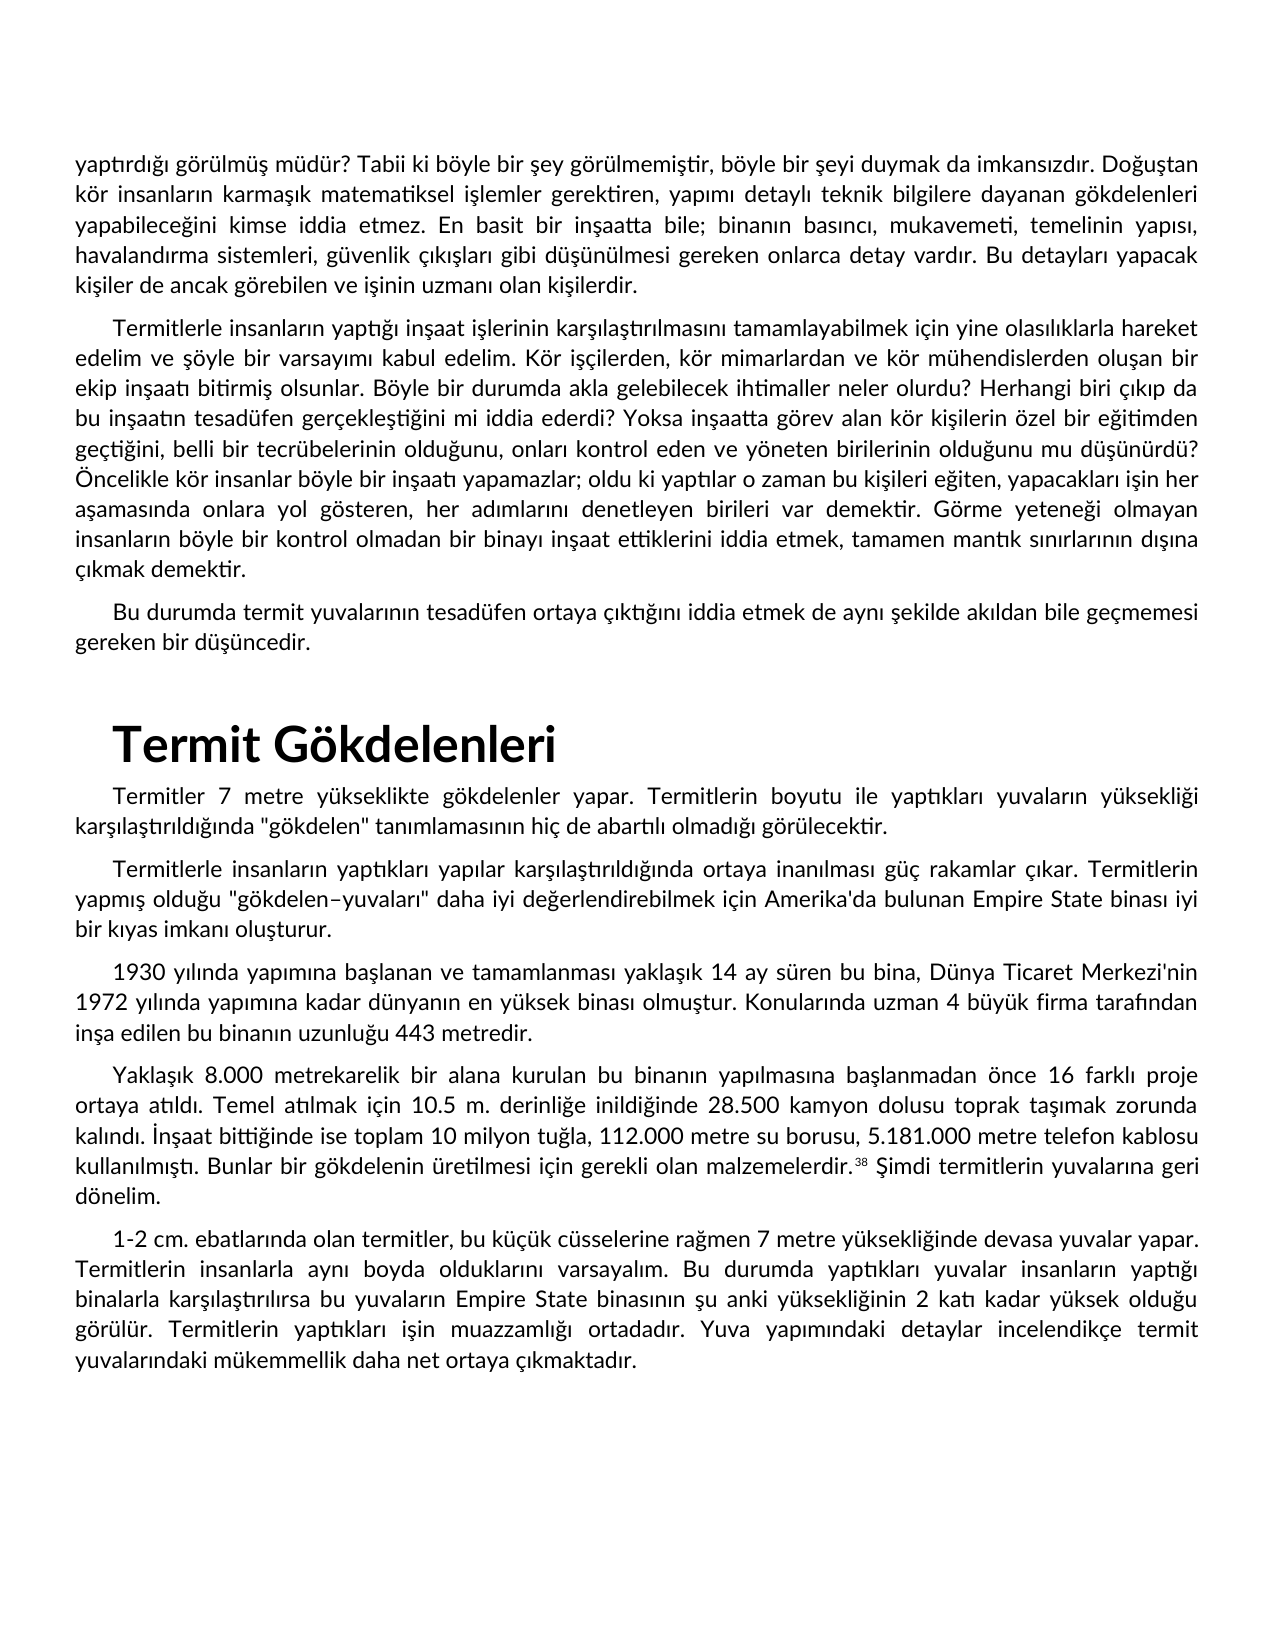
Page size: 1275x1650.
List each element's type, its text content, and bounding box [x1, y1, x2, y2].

subtitle Termit Gökdelenleri [112, 713, 1200, 773]
text yaptırdığı görülmüş müdür? Tabii ki böyle bir şey görülmemiştir, böyle bir şeyi duymak da imkansızdır. Doğuştan kör insanların karmaşık matematiksel işlemler gerektiren, yapımı detaylı teknik bilgilere dayanan gökdelenleri yapabileceğini kimse iddia etmez. En basit bir inşaatta bile; binanın basıncı, mukavemeti, temelinin yapısı, havalandırma sistemleri, güvenlik çıkışları gibi düşünülmesi gereken onlarca detay vardır. Bu detayları yapacak kişiler de ancak görebilen ve işinin uzmanı olan kişilerdir. [75, 150, 1200, 298]
text 1-2 cm. ebatlarında olan termitler, bu küçük cüsselerine rağmen 7 metre yüksekliğinde devasa yuvalar yapar. Termitlerin insanlarla aynı boyda olduklarını varsayalım. Bu durumda yaptıkları yuvalar insanların yaptığı binalarla karşılaştırılırsa bu yuvaların Empire State binasının şu anki yüksekliğinin 2 katı kadar yüksek olduğu görülür. Termitlerin yaptıkları işin muazzamlığı ortadadır. Yuva yapımındaki detaylar incelendikçe termit yuvalarındaki mükemmellik daha net ortaya çıkmaktadır. [75, 1224, 1200, 1373]
text Termitler 7 metre yükseklikte gökdelenler yapar. Termitlerin boyutu ile yaptıkları yuvaların yüksekliği karşılaştırıldığında "gökdelen" tanımlamasının hiç de abartılı olmadığı görülecektir. [75, 782, 1200, 839]
text 1930 yılında yapımına başlanan ve tamamlanması yaklaşık 14 ay süren bu bina, Dünya Ticaret Merkezi'nin 1972 yılında yapımına kadar dünyanın en yüksek binası olmuştur. Konularında uzman 4 büyük firma tarafından inşa edilen bu binanın uzunluğu 443 metredir. [75, 958, 1200, 1046]
text Termitlerle insanların yaptıkları yapılar karşılaştırıldığında ortaya inanılması güç rakamlar çıkar. Termitlerin yapmış olduğu "gökdelen–yuvaları" daha iyi değerlendirebilmek için Amerika'da bulunan Empire State binası iyi bir kıyas imkanı oluşturur. [75, 855, 1200, 943]
text Termitlerle insanların yaptığı inşaat işlerinin karşılaştırılmasını tamamlayabilmek için yine olasılıklarla hareket edelim ve şöyle bir varsayımı kabul edelim. Kör işçilerden, kör mimarlardan ve kör mühendislerden oluşan bir ekip inşaatı bitirmiş olsunlar. Böyle bir durumda akla gelebilecek ihtimaller neler olurdu? Herhangi biri çıkıp da bu inşaatın tesadüfen gerçekleştiğini mi iddia ederdi? Yoksa inşaatta görev alan kör kişilerin özel bir eğitimden geçtiğini, belli bir tecrübelerinin olduğunu, onları kontrol eden ve yöneten birilerinin olduğunu mu düşünürdü? Öncelikle kör insanlar böyle bir inşaatı yapamazlar; oldu ki yaptılar o zaman bu kişileri eğiten, yapacakları işin her aşamasında onlara yol gösteren, her adımlarını denetleyen birileri var demektir. Görme yeteneği olmayan insanların böyle bir kontrol olmadan bir binayı inşaat ettiklerini iddia etmek, tamamen mantık sınırlarının dışına çıkmak demektir. [75, 313, 1200, 583]
text Yaklaşık 8.000 metrekarelik bir alana kurulan bu binanın yapılmasına başlanmadan önce 16 farklı proje ortaya atıldı. Temel atılmak için 10.5 m. derinliğe inildiğinde 28.500 kamyon dolusu toprak taşımak zorunda kalındı. İnşaat bittiğinde ise toplam 10 milyon tuğla, 112.000 metre su borusu, 5.181.000 metre telefon kablosu kullanılmıştı. Bunlar bir gökdelenin üretilmesi için gerekli olan malzemelerdir.38 Şimdi termitlerin yuvalarına geri dönelim. [75, 1061, 1200, 1209]
text Bu durumda termit yuvalarının tesadüfen ortaya çıktığını iddia etmek de aynı şekilde akıldan bile geçmemesi gereken bir düşüncedir. [75, 598, 1200, 656]
